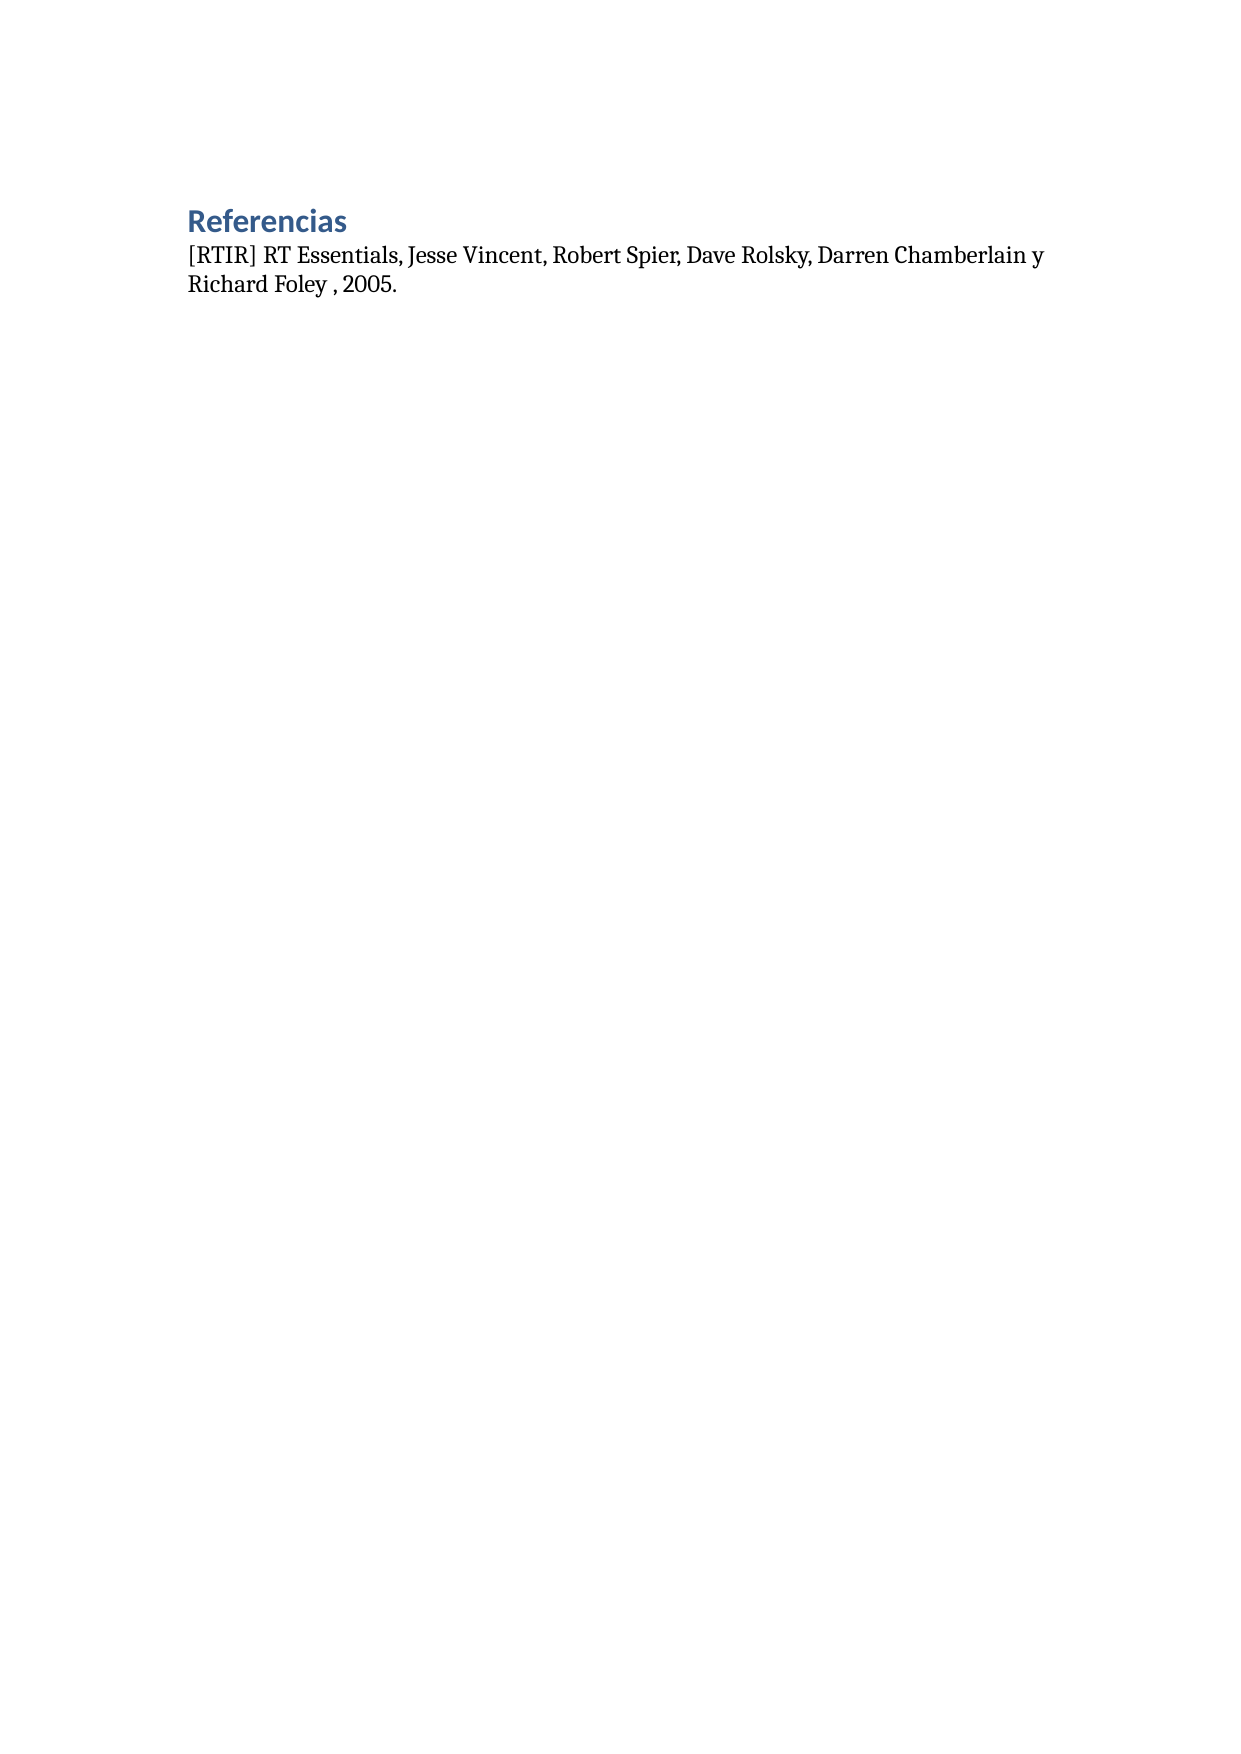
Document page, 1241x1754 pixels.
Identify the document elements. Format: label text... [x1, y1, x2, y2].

subtitle Referencias [187, 200, 1053, 241]
text [RTIR] RT Essentials, Jesse Vincent, Robert Spier, Dave Rolsky, Darren Chamberlain y Richard Foley , 2005. [187, 241, 1053, 298]
